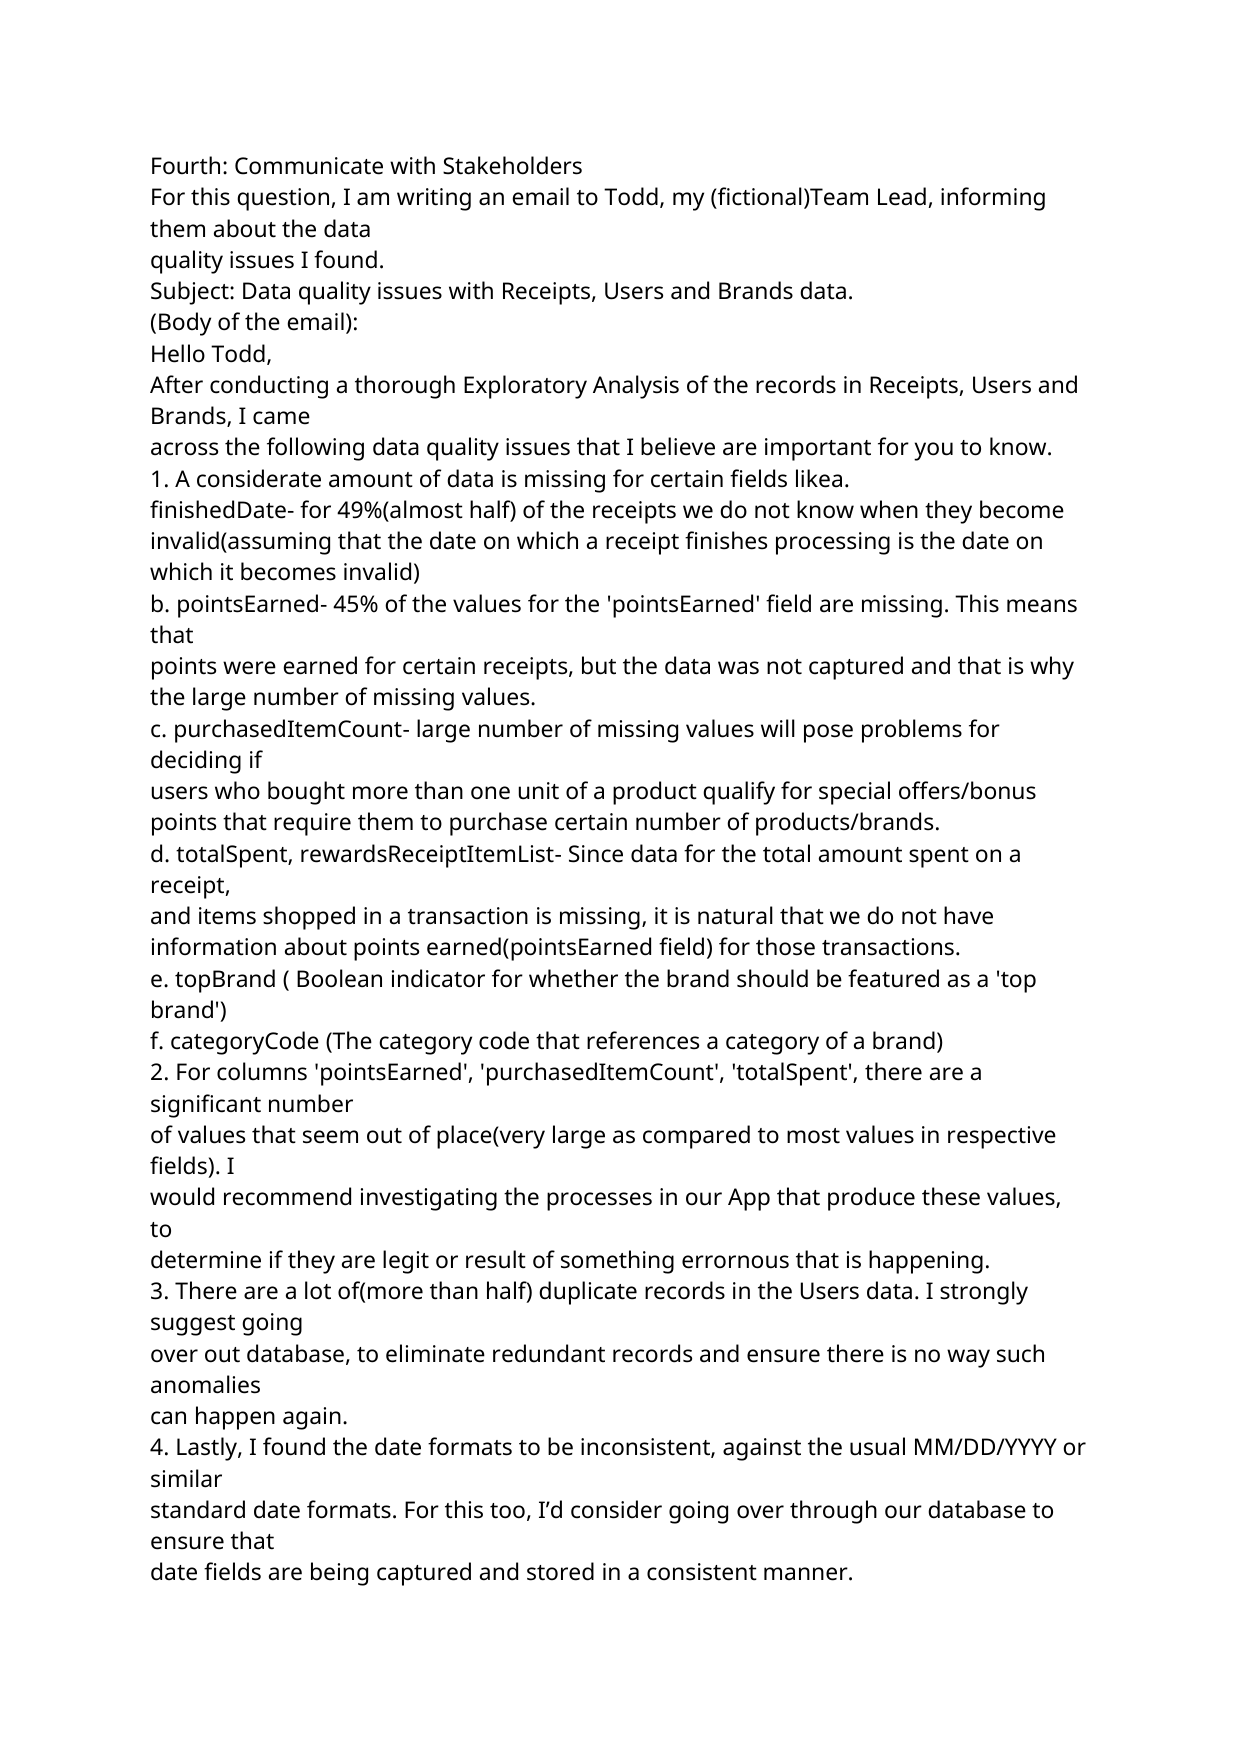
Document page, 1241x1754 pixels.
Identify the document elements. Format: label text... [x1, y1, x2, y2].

text points that require them to purchase certain number of products/brands. [150, 806, 1090, 837]
text c. purchasedItemCount- large number of missing values will pose problems for deciding if [150, 712, 1090, 775]
text can happen again. [150, 1400, 1090, 1431]
text e. topBrand ( Boolean indicator for whether the brand should be featured as a 'top brand') [150, 962, 1090, 1025]
text Fourth: Communicate with Stakeholders [150, 150, 1090, 181]
text across the following data quality issues that I believe are important for you to know. [150, 431, 1090, 462]
text 1. A considerate amount of data is missing for certain fields likea. [150, 462, 1090, 494]
text 4. Lastly, I found the date formats to be inconsistent, against the usual MM/DD/YYYY or similar [150, 1431, 1090, 1494]
text For this question, I am writing an email to Todd, my (fictional)Team Lead, informing them about the data [150, 181, 1090, 244]
text (Body of the email): [150, 306, 1090, 337]
text b. pointsEarned- 45% of the values for the 'pointsEarned' field are missing. This means that [150, 587, 1090, 650]
text determine if they are legit or result of something errornous that is happening. [150, 1244, 1090, 1275]
text finishedDate- for 49%(almost half) of the receipts we do not know when they become [150, 494, 1090, 525]
text of values that seem out of place(very large as compared to most values in respective fields). I [150, 1119, 1090, 1181]
text which it becomes invalid) [150, 556, 1090, 587]
text and items shopped in a transaction is missing, it is natural that we do not have [150, 900, 1090, 931]
text the large number of missing values. [150, 681, 1090, 712]
text 2. For columns 'pointsEarned', 'purchasedItemCount', 'totalSpent', there are a significant number [150, 1056, 1090, 1119]
text quality issues I found. [150, 244, 1090, 275]
text Subject: Data quality issues with Receipts, Users and Brands data. [150, 275, 1090, 306]
text points were earned for certain receipts, but the data was not captured and that is why [150, 650, 1090, 681]
text 3. There are a lot of(more than half) duplicate records in the Users data. I strongly suggest going [150, 1275, 1090, 1337]
text After conducting a thorough Exploratory Analysis of the records in Receipts, Users and Brands, I came [150, 369, 1090, 431]
text invalid(assuming that the date on which a receipt finishes processing is the date on [150, 525, 1090, 556]
text users who bought more than one unit of a product qualify for special offers/bonus [150, 775, 1090, 806]
text Hello Todd, [150, 337, 1090, 369]
text f. categoryCode (The category code that references a category of a brand) [150, 1025, 1090, 1056]
text over out database, to eliminate redundant records and ensure there is no way such anomalies [150, 1337, 1090, 1400]
text information about points earned(pointsEarned field) for those transactions. [150, 931, 1090, 962]
text d. totalSpent, rewardsReceiptItemList- Since data for the total amount spent on a receipt, [150, 837, 1090, 900]
text date fields are being captured and stored in a consistent manner. [150, 1556, 1090, 1587]
text standard date formats. For this too, I’d consider going over through our database to ensure that [150, 1494, 1090, 1556]
text would recommend investigating the processes in our App that produce these values, to [150, 1181, 1090, 1244]
